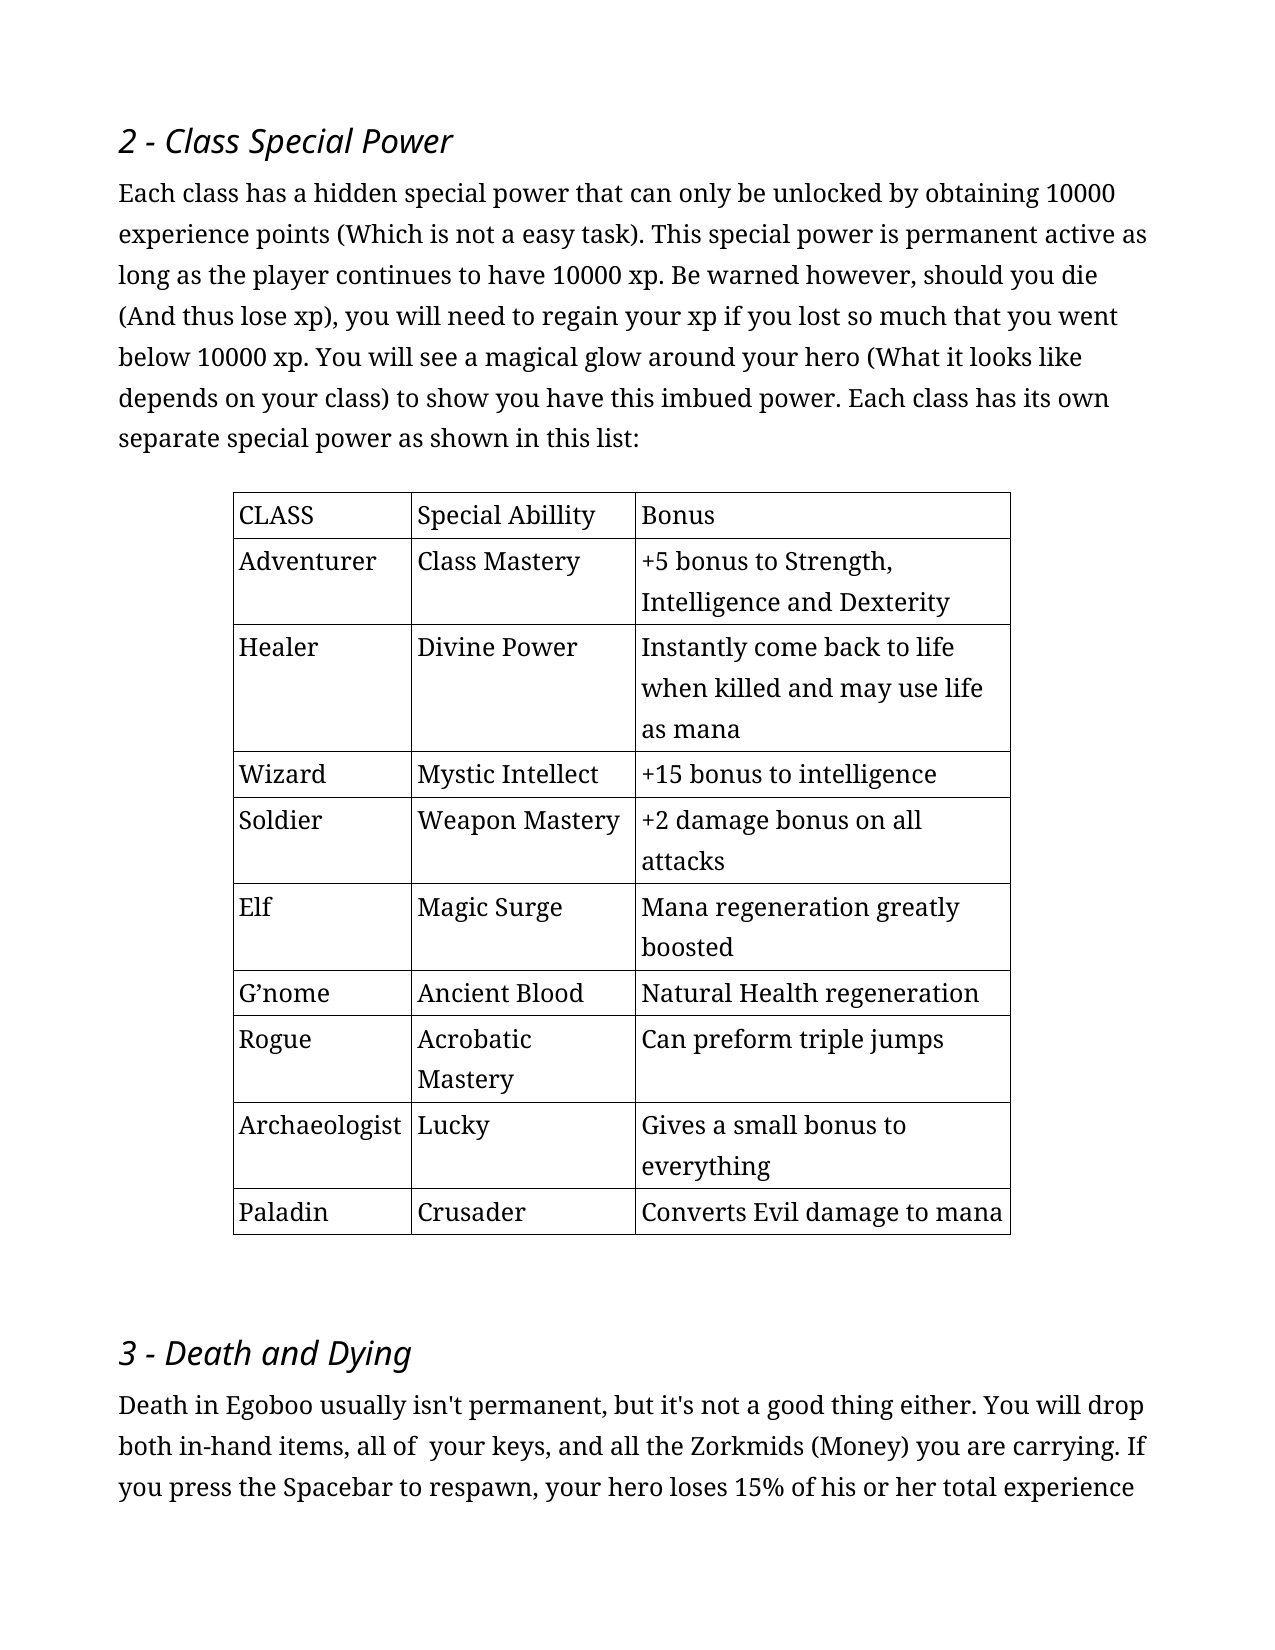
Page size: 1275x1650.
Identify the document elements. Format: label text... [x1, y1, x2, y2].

text Each class has a hidden special power that can only be unlocked by obtaining 10000 experience points (Which is not a easy task). This special power is permanent active as long as the player continues to have 10000 xp. Be warned however, should you die (And thus lose xp), you will need to regain your xp if you lost so much that you went below 10000 xp. You will see a magical glow around your hero (What it looks like depends on your class) to show you have this imbued power. Each class has its own separate special power as shown in this list: [118, 176, 1157, 455]
table_cell Mystic Intellect [412, 752, 635, 797]
table_cell Divine Power [412, 625, 635, 751]
table_cell Rogue [234, 1016, 411, 1102]
table_cell Lucky [412, 1103, 635, 1188]
subtitle 3 - Death and Dying [118, 1330, 1157, 1375]
table_cell Archaeologist [234, 1103, 411, 1188]
table_cell +15 bonus to intelligence [636, 752, 1010, 797]
table_cell Healer [234, 625, 411, 751]
table_cell Natural Health regeneration [636, 971, 1010, 1015]
table_cell +2 damage bonus on all attacks [636, 798, 1010, 883]
table_cell G’nome [234, 971, 411, 1015]
table_cell Wizard [234, 752, 411, 797]
table_cell Can preform triple jumps [636, 1016, 1010, 1102]
table_cell Magic Surge [412, 884, 635, 970]
table_cell Acrobatic Mastery [412, 1016, 635, 1102]
table_cell Class Mastery [412, 539, 635, 624]
table_cell Weapon Mastery [412, 798, 635, 883]
table_cell +5 bonus to Strength, Intelligence and Dexterity [636, 539, 1010, 624]
text Death in Egoboo usually isn't permanent, but it's not a good thing either. You will drop both in-hand items, all of your keys, and all the Zorkmids (Money) you are carrying. If you press the Spacebar to respawn, your hero loses 15% of his or her total experience [118, 1388, 1157, 1503]
table_cell Instantly come back to life when killed and may use life as mana [636, 625, 1010, 751]
table_header Bonus [636, 493, 1010, 537]
table_cell Converts Evil damage to mana [636, 1189, 1010, 1234]
table_cell Crusader [412, 1189, 635, 1234]
table_cell Paladin [234, 1189, 411, 1234]
table_cell Ancient Blood [412, 971, 635, 1015]
table_cell Soldier [234, 798, 411, 883]
table_cell Elf [234, 884, 411, 970]
table_header Special Abillity [412, 493, 635, 537]
table_cell Mana regeneration greatly boosted [636, 884, 1010, 970]
subtitle 2 - Class Special Power [118, 118, 1157, 163]
table_header CLASS [234, 493, 411, 537]
table_cell Gives a small bonus to everything [636, 1103, 1010, 1188]
table_cell Adventurer [234, 539, 411, 624]
